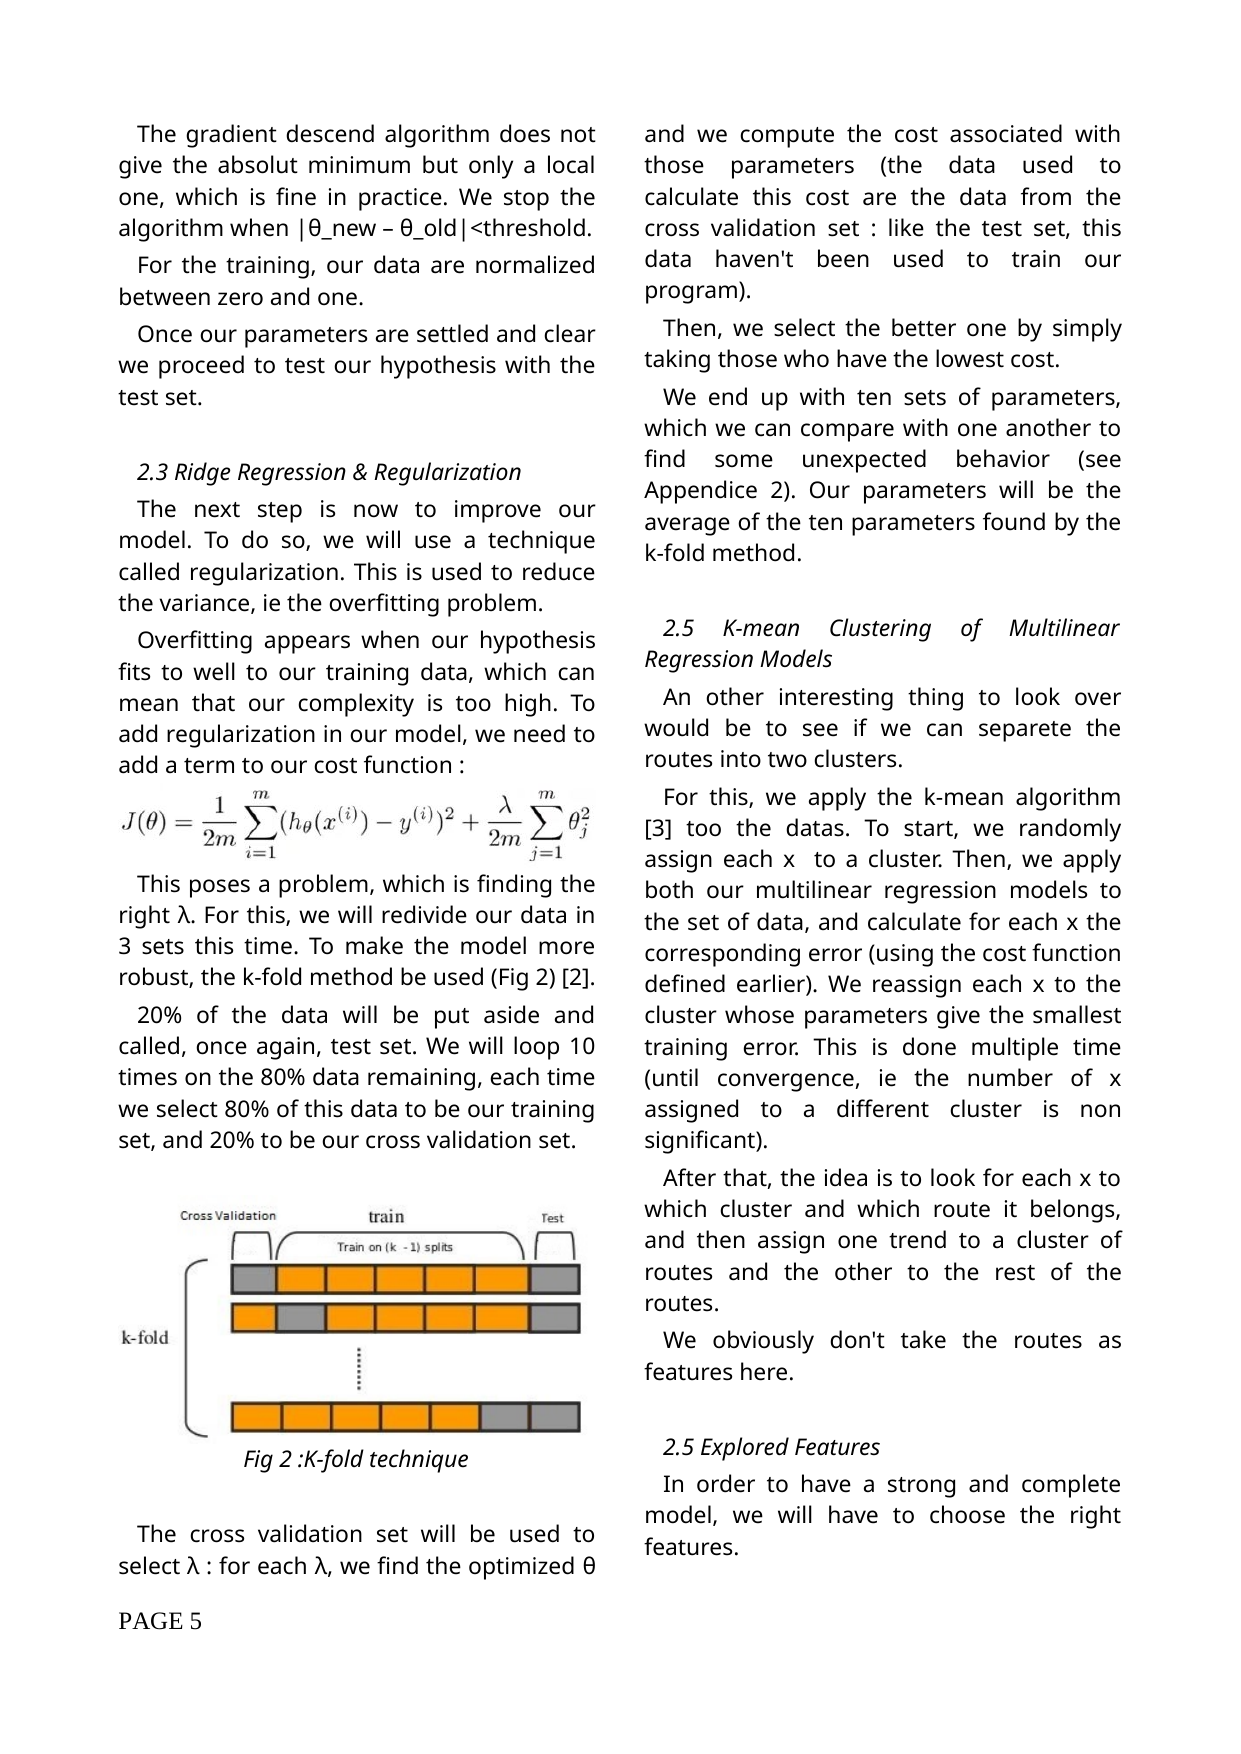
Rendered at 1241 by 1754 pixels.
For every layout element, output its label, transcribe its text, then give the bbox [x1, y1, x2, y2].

text This poses a problem, which is finding the right λ. For this, we will redivide our data in 3 sets this time. To make the model more robust, the k-fold method be used (Fig 2) [2]. [118, 868, 596, 993]
text Fig 2 :K-fold technique [118, 1444, 596, 1475]
text For the training, our data are normalized between zero and one. [118, 249, 596, 312]
text An other interesting thing to look over would be to see if we can separete the routes into two clusters. [644, 681, 1122, 774]
picture [118, 783, 597, 868]
text For this, we apply the k-mean algorithm [3] too the datas. To start, we randomly assign each x to a cluster. Then, we apply both our multilinear regression models to the set of data, and calculate for each x the corresponding error (using the cost function defined earlier). We reassign each x to the cluster whose parameters give the smallest training error. This is done multiple time (until convergence, ie the number of x assigned to a different cluster is non significant). [644, 781, 1122, 1156]
text Once our parameters are settled and clear we proceed to test our hypothesis with the test set. [118, 318, 596, 412]
text and we compute the cost associated with those parameters (the data used to calculate this cost are the data from the cross validation set : like the test set, this data haven't been used to train our program). [644, 118, 1122, 306]
text 2.3 Ridge Regression & Regularization [118, 456, 596, 487]
text Overfitting appears when our hypothesis fits to well to our training data, which can mean that our complexity is too high. To add regularization in our model, we need to add a term to our cost function : [118, 624, 596, 781]
text 2.5 K-mean Clustering of Multilinear Regression Models [644, 612, 1122, 674]
text In order to have a strong and complete model, we will have to choose the right features. [644, 1468, 1122, 1562]
text The gradient descend algorithm does not give the absolut minimum but only a local one, which is fine in practice. We stop the algorithm when |θ_new – θ_old|<threshold. [118, 118, 596, 243]
text The cross validation set will be used to select λ : for each λ, we find the optimized θ [118, 1518, 596, 1581]
picture [118, 1195, 597, 1444]
text The next step is now to improve our model. To do so, we will use a technique called regularization. This is used to reduce the variance, ie the overfitting problem. [118, 493, 596, 618]
text 2.5 Explored Features [644, 1431, 1122, 1462]
text 20% of the data will be put aside and called, once again, test set. We will loop 10 times on the 80% data remaining, each time we select 80% of this data to be our training set, and 20% to be our cross validation set. [118, 999, 596, 1155]
text We end up with ten sets of parameters, which we can compare with one another to find some unexpected behavior (see Appendice 2). Our parameters will be the average of the ten parameters found by the k-fold method. [644, 381, 1122, 568]
text Then, we select the better one by simply taking those who have the lowest cost. [644, 312, 1122, 374]
text After that, the idea is to look for each x to which cluster and which route it belongs, and then assign one trend to a cluster of routes and the other to the rest of the routes. [644, 1162, 1122, 1318]
text We obviously don't take the routes as features here. [644, 1324, 1122, 1387]
